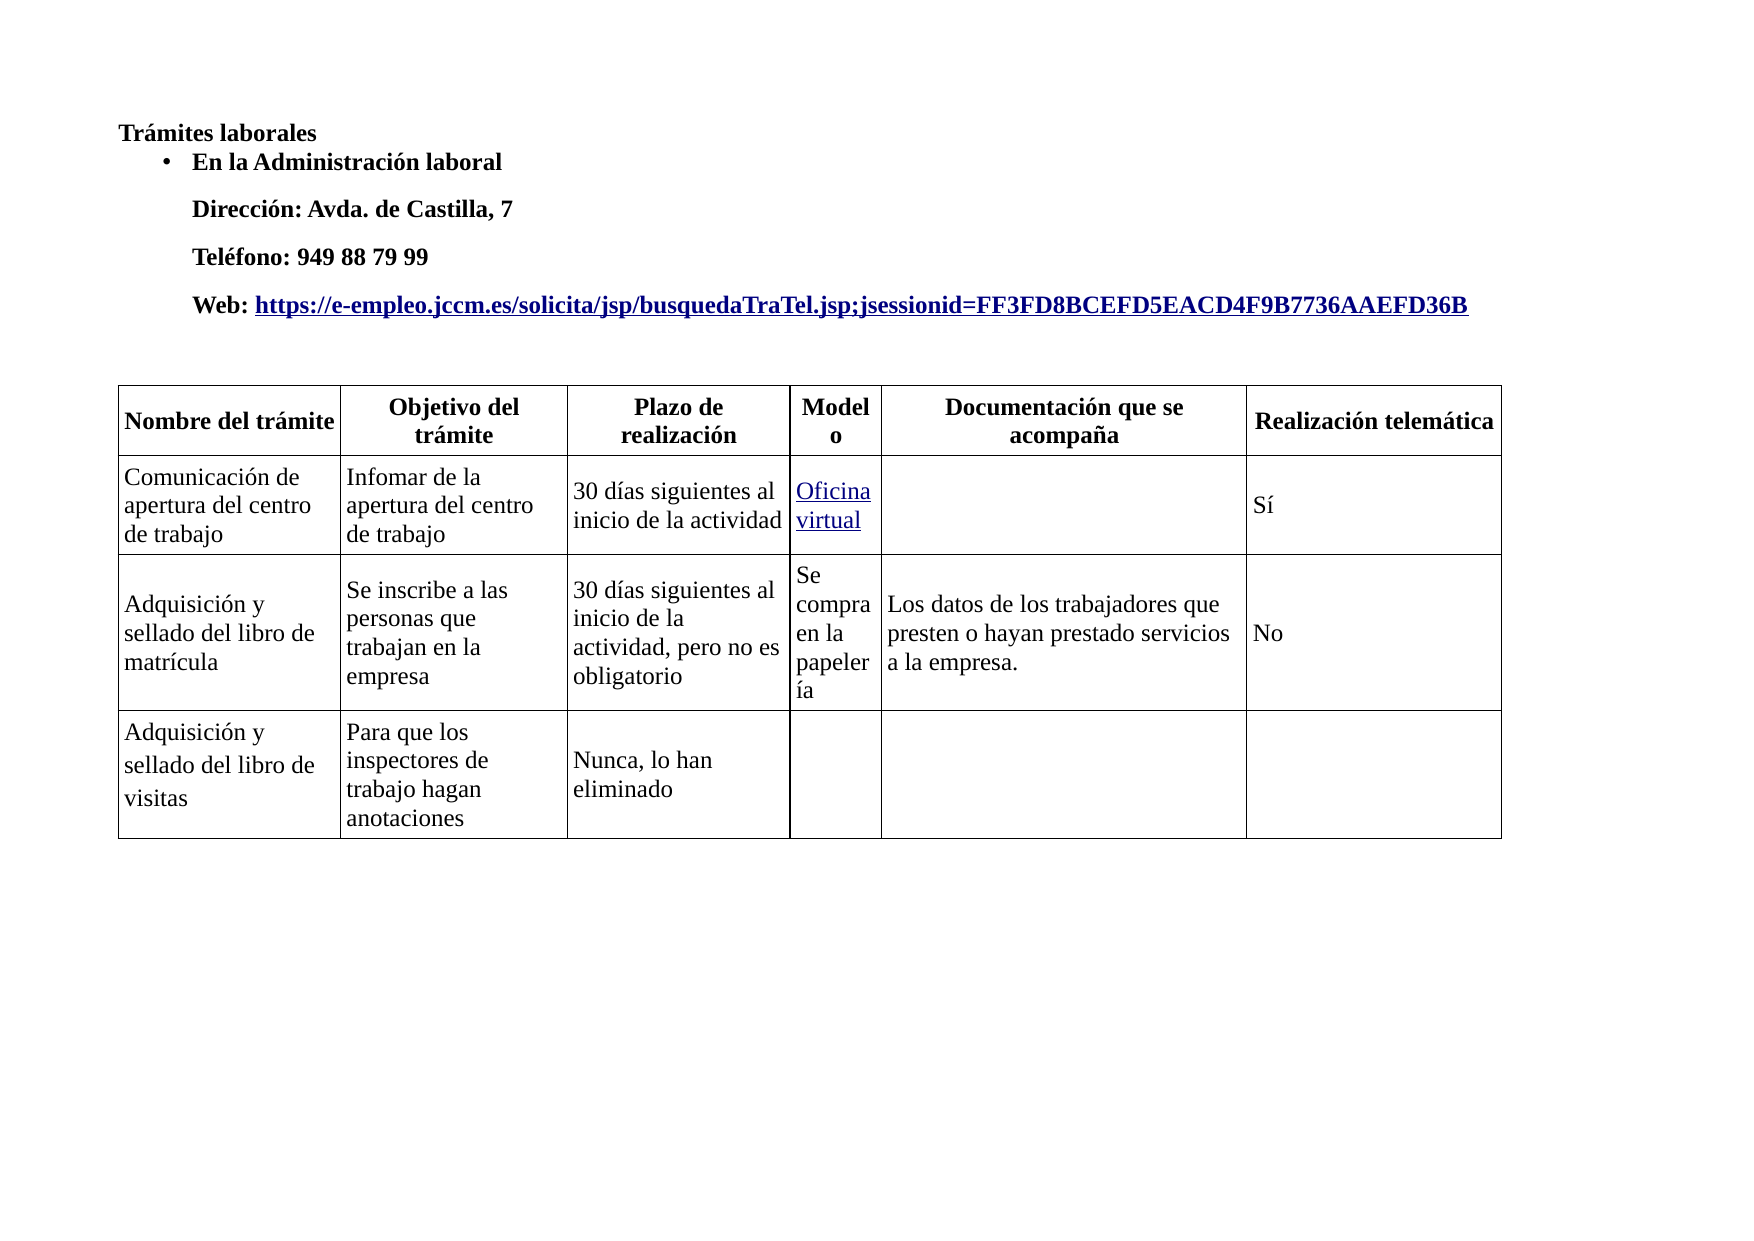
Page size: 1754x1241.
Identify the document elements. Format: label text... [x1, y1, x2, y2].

table_cell Sí [1247, 456, 1501, 554]
table_cell Los datos de los trabajadores que presten o hayan prestado servicios a la empresa. [882, 555, 1246, 710]
table_cell [882, 711, 1246, 837]
table_cell Para que los inspectores de trabajo hagan anotaciones [341, 711, 567, 837]
list Dirección: Avda. de Castilla, 7 [162, 194, 1636, 223]
table_cell Infomar de la apertura del centro de trabajo [341, 456, 567, 554]
table_cell 30 días siguientes al inicio de la actividad [568, 456, 789, 554]
table_cell [1247, 711, 1501, 837]
table_header Documentación que se acompaña [882, 386, 1246, 455]
table_cell Se inscribe a las personas que trabajan en la empresa [341, 555, 567, 710]
text Trámites laborales [118, 118, 1636, 147]
table_header Modelo [791, 386, 881, 455]
table_cell Se compra en la papelería [791, 555, 881, 710]
table_header Plazo de realización [568, 386, 789, 455]
table_cell Nunca, lo han eliminado [568, 711, 789, 837]
table_header Objetivo del trámite [341, 386, 567, 455]
table_cell No [1247, 555, 1501, 710]
table_cell 30 días siguientes al inicio de la actividad, pero no es obligatorio [568, 555, 789, 710]
table_cell Oficina virtual [791, 456, 881, 554]
list En la Administración laboral [162, 147, 1636, 176]
table_header Realización telemática [1247, 386, 1501, 455]
table_cell Comunicación de apertura del centro de trabajo [119, 456, 340, 554]
table_header Nombre del trámite [119, 386, 340, 455]
list Web: https://e-empleo.jccm.es/solicita/jsp/busquedaTraTel.jsp;jsessionid=FF3FD8BCEFD5EACD4F9B7736AAEFD36B [162, 290, 1636, 318]
table_cell [882, 456, 1246, 554]
table_cell Adquisición y sellado del libro de visitas [119, 711, 340, 837]
table_cell [791, 711, 881, 837]
table_cell Adquisición y sellado del libro de matrícula [119, 555, 340, 710]
list Teléfono: 949 88 79 99 [162, 242, 1636, 271]
